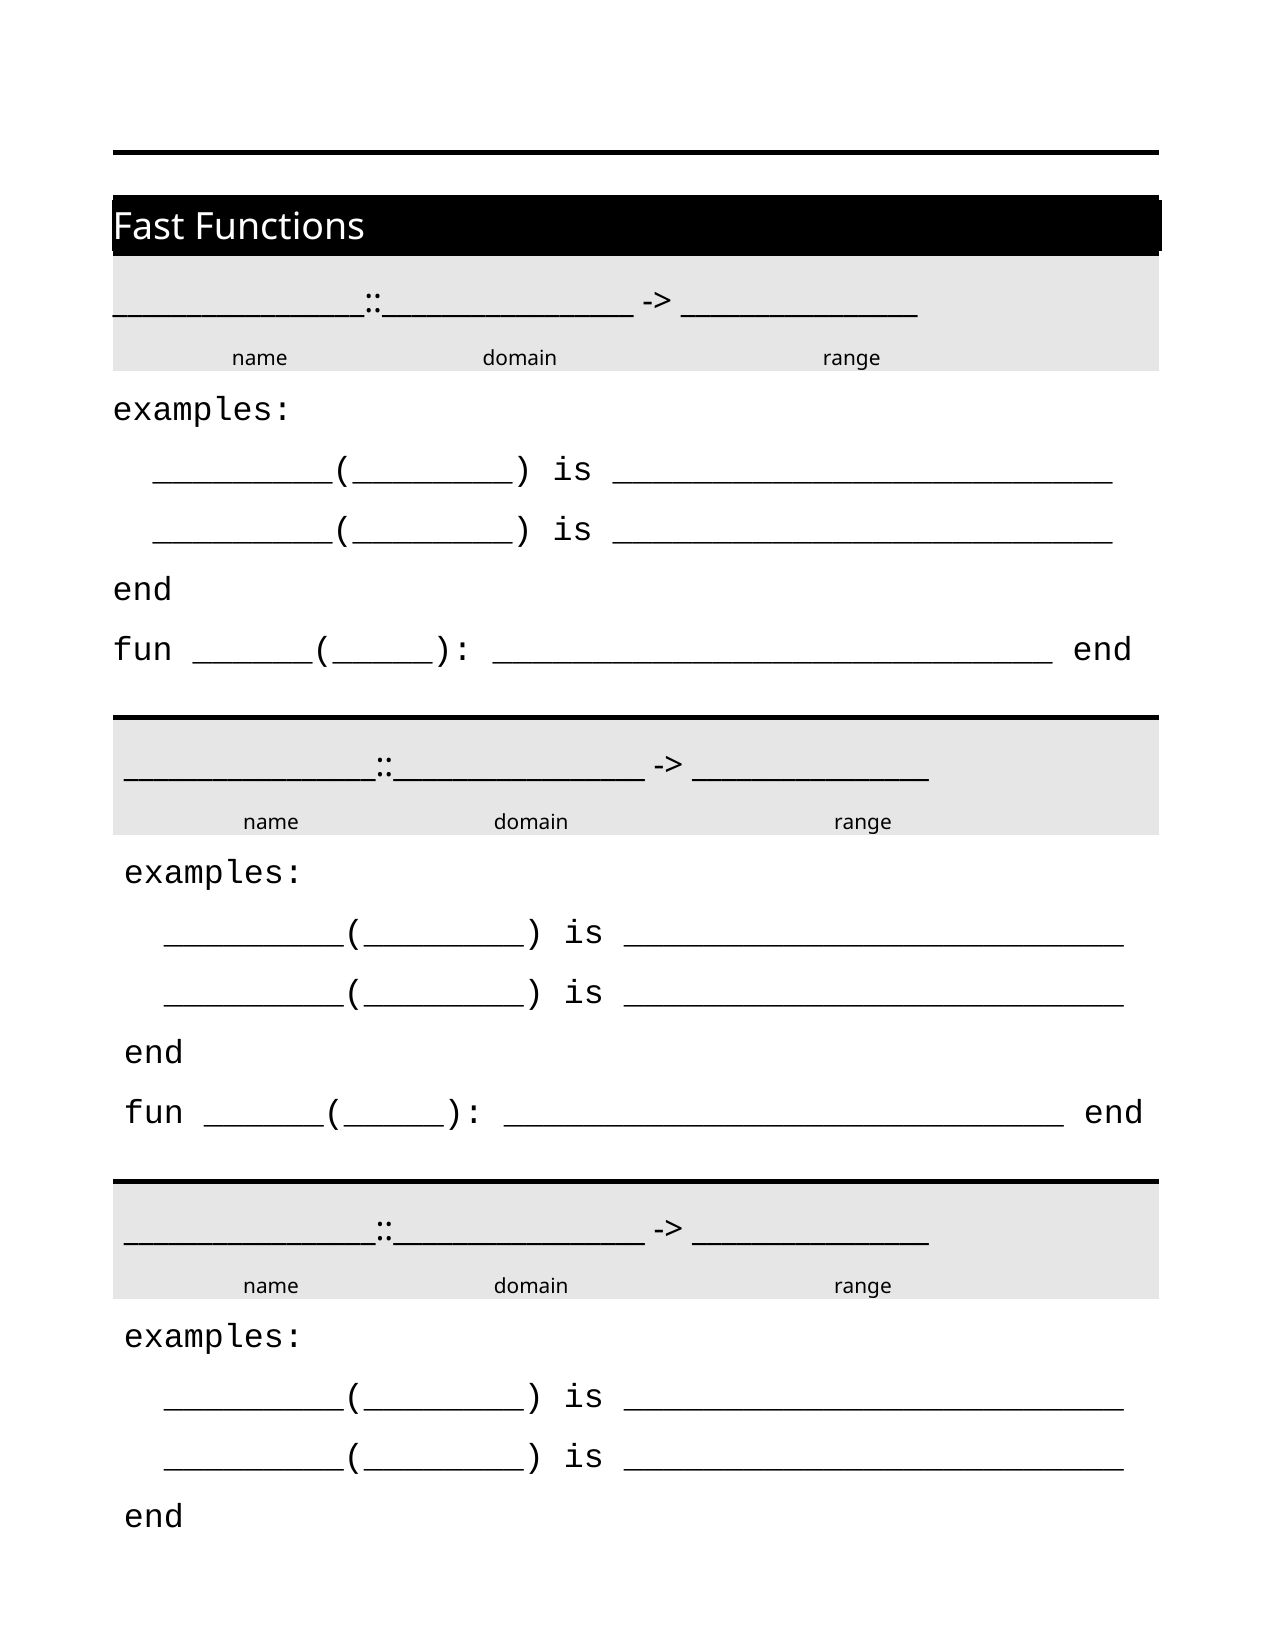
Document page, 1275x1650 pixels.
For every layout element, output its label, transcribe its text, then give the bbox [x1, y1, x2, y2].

table_cell examples: [113, 835, 1159, 895]
table_cell _________(________) is _________________________ [113, 1419, 1159, 1479]
table_cell fun ______(_____): ____________________________ end [113, 611, 1159, 714]
table_cell _________________::_________________ -> ________________ name domain range [113, 1184, 1159, 1299]
table_cell _________(________) is _________________________ [113, 431, 1159, 491]
table_cell _________________::_________________ -> ________________ name domain range [113, 720, 1159, 835]
table_cell examples: [113, 1299, 1159, 1359]
table_cell _________(________) is _________________________ [113, 491, 1159, 551]
table_cell end [113, 1015, 1159, 1075]
table_cell examples: [113, 371, 1159, 431]
subtitle Fast Functions [112, 200, 1162, 251]
table_cell _________(________) is _________________________ [113, 1359, 1159, 1419]
table_cell [113, 155, 1159, 194]
table_cell fun ______(_____): ____________________________ end [113, 1075, 1159, 1178]
table_cell end [113, 1479, 1159, 1539]
table_cell end [113, 551, 1159, 611]
table_cell _________(________) is _________________________ [113, 895, 1159, 955]
table_header _________________::_________________ -> ________________ name domain range [113, 256, 1159, 371]
table_cell _________(________) is _________________________ [113, 955, 1159, 1015]
